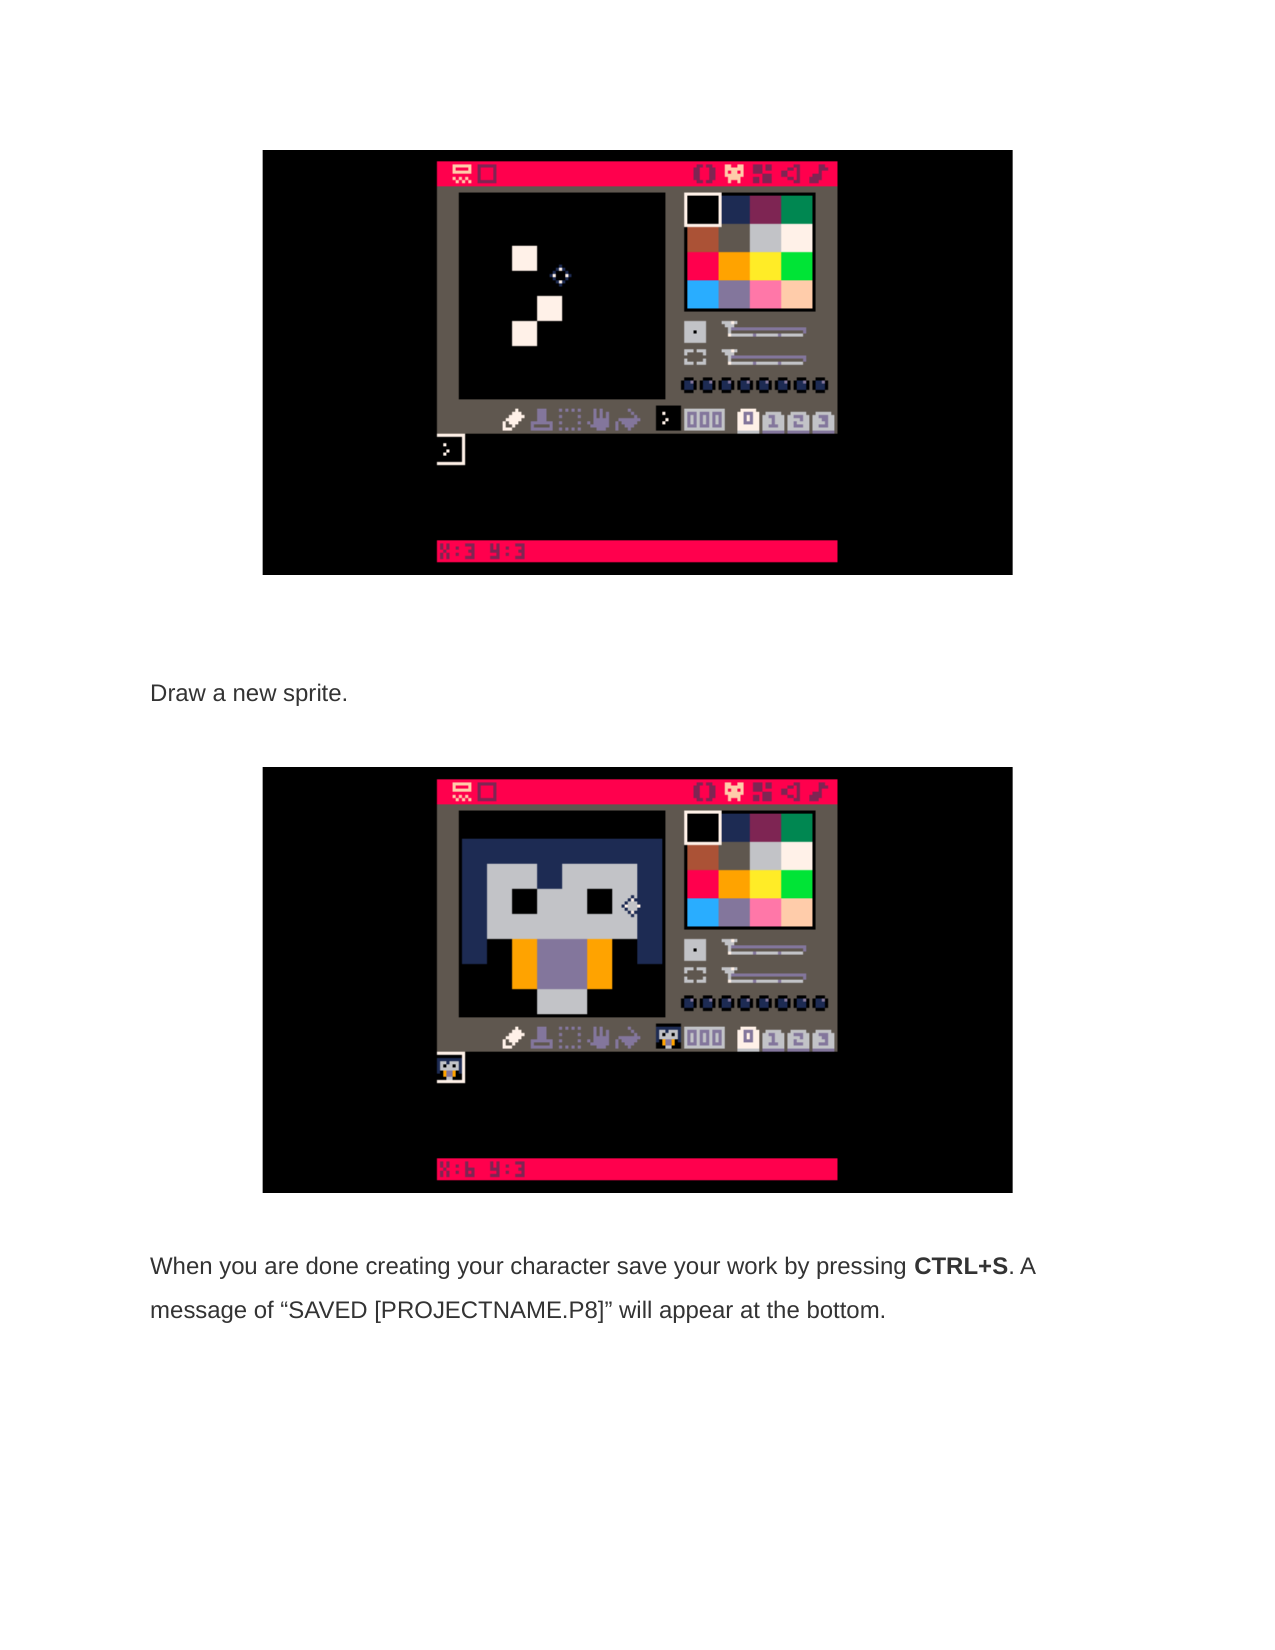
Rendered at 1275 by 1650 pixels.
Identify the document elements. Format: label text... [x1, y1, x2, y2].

picture [262, 767, 1013, 1193]
picture [262, 150, 1013, 575]
text When you are done creating your character save your work by pressing CTRL+S. A message of “SAVED [PROJECTNAME.P8]” will appear at the bottom. [150, 1252, 1125, 1324]
text Draw a new sprite. [150, 679, 1125, 707]
